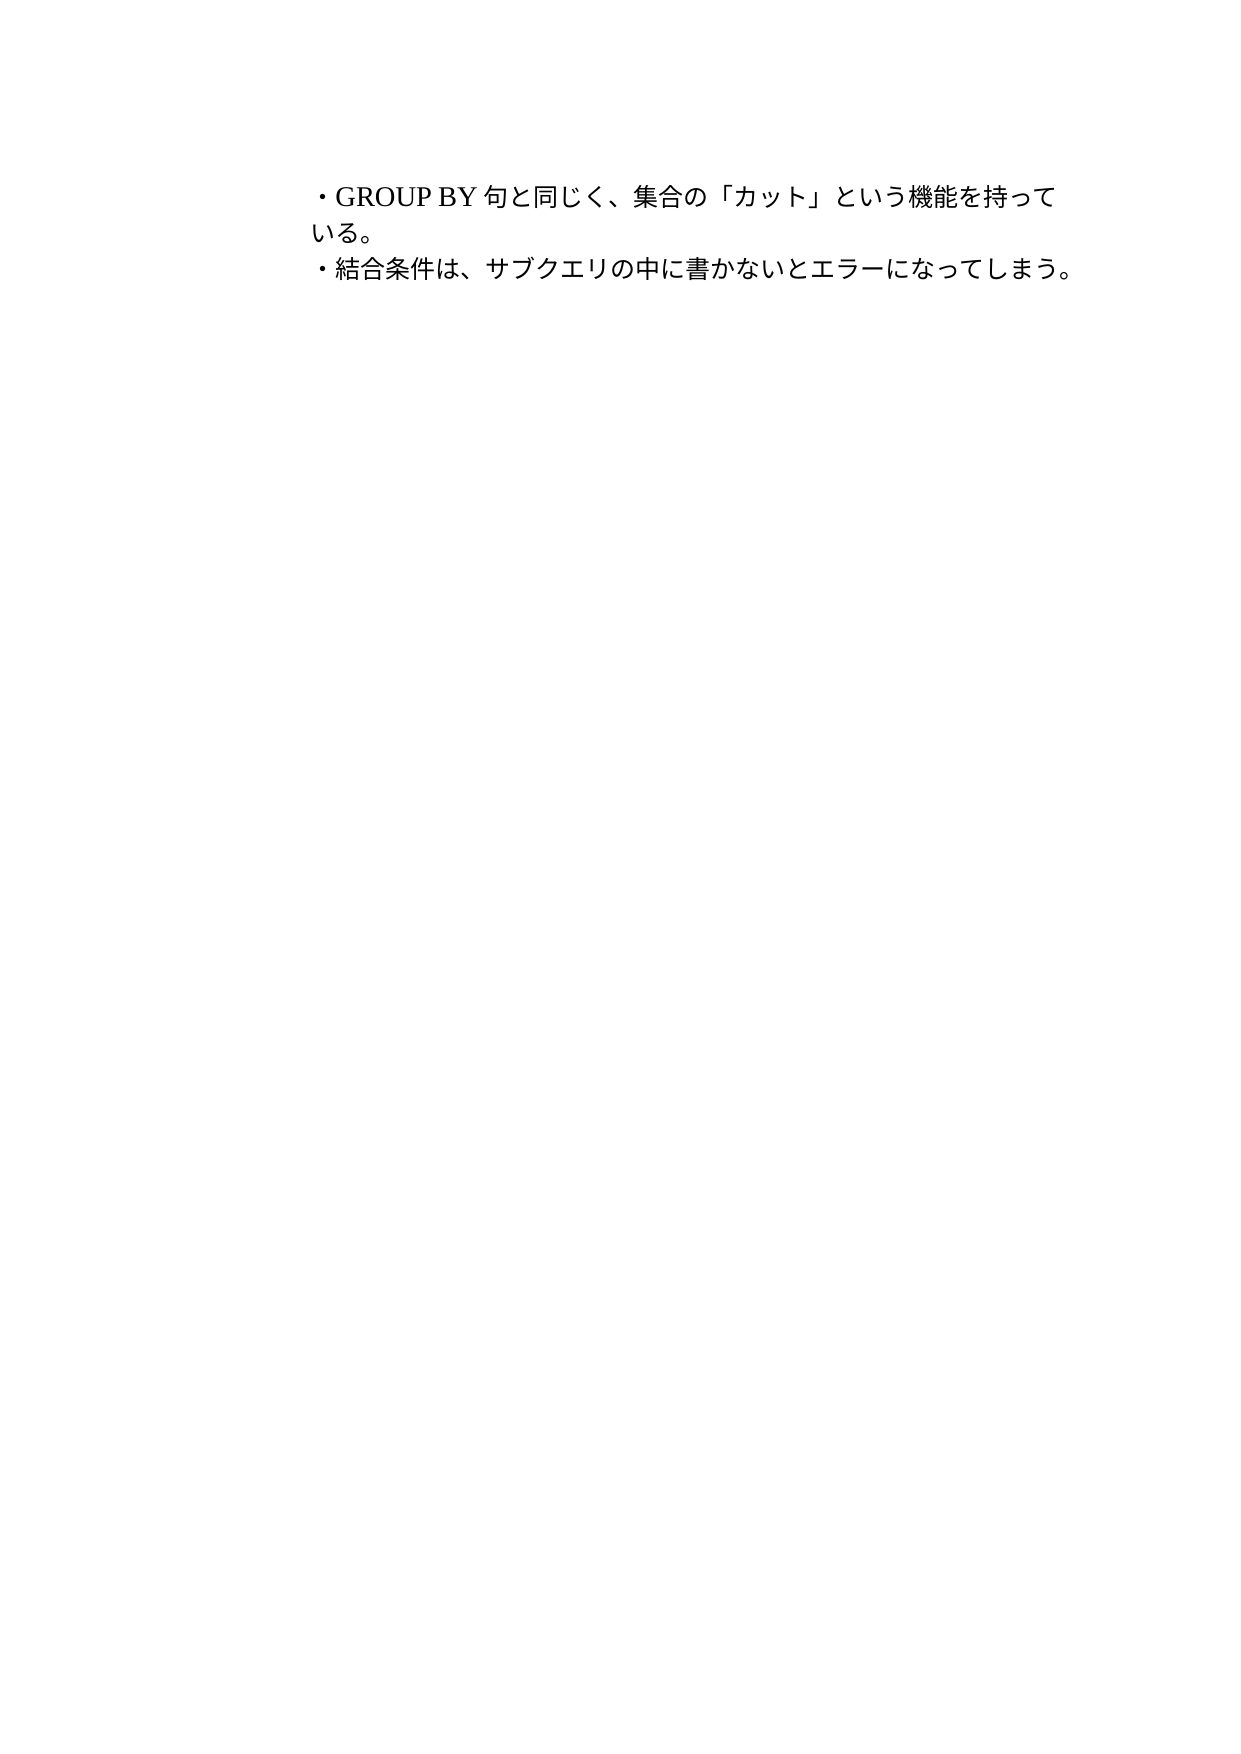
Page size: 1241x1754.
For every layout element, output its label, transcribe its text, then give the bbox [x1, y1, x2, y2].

text ・結合条件は、サブクエリの中に書かないとエラーになってしまう。 [236, 250, 1063, 286]
text ・GROUP BY句と同じく、集合の「カット」という機能を持って いる。 [236, 177, 1063, 250]
